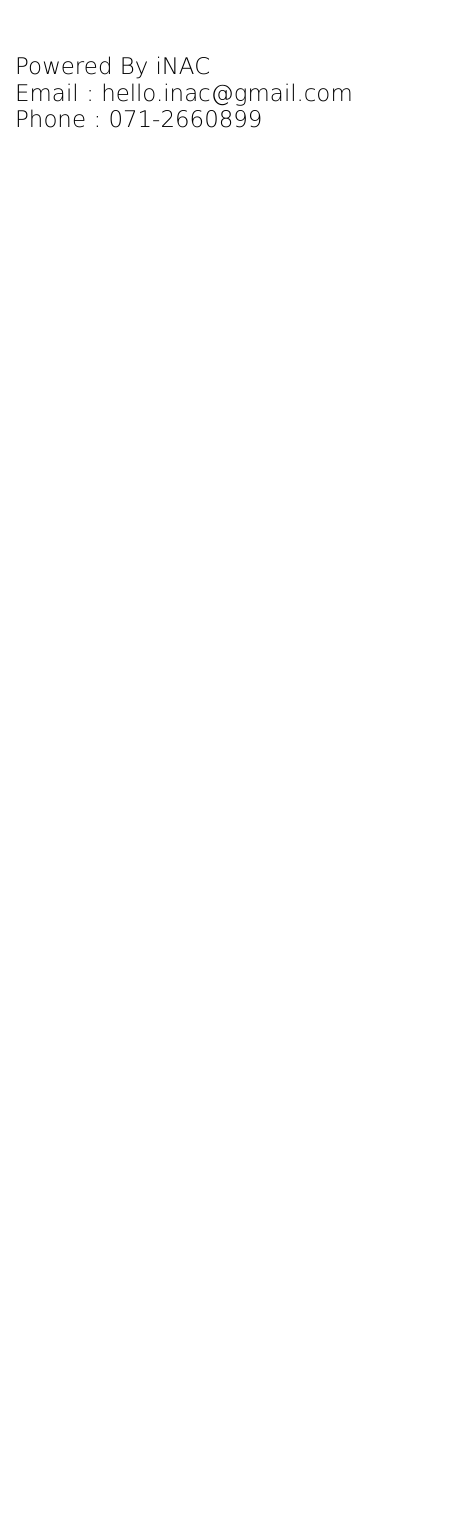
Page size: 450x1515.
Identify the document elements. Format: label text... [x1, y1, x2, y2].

text Powered By iNAC [15, 53, 435, 80]
text Email : hello.inac@gmail.com [15, 80, 435, 107]
text Phone : 071-2660899 [15, 107, 435, 133]
